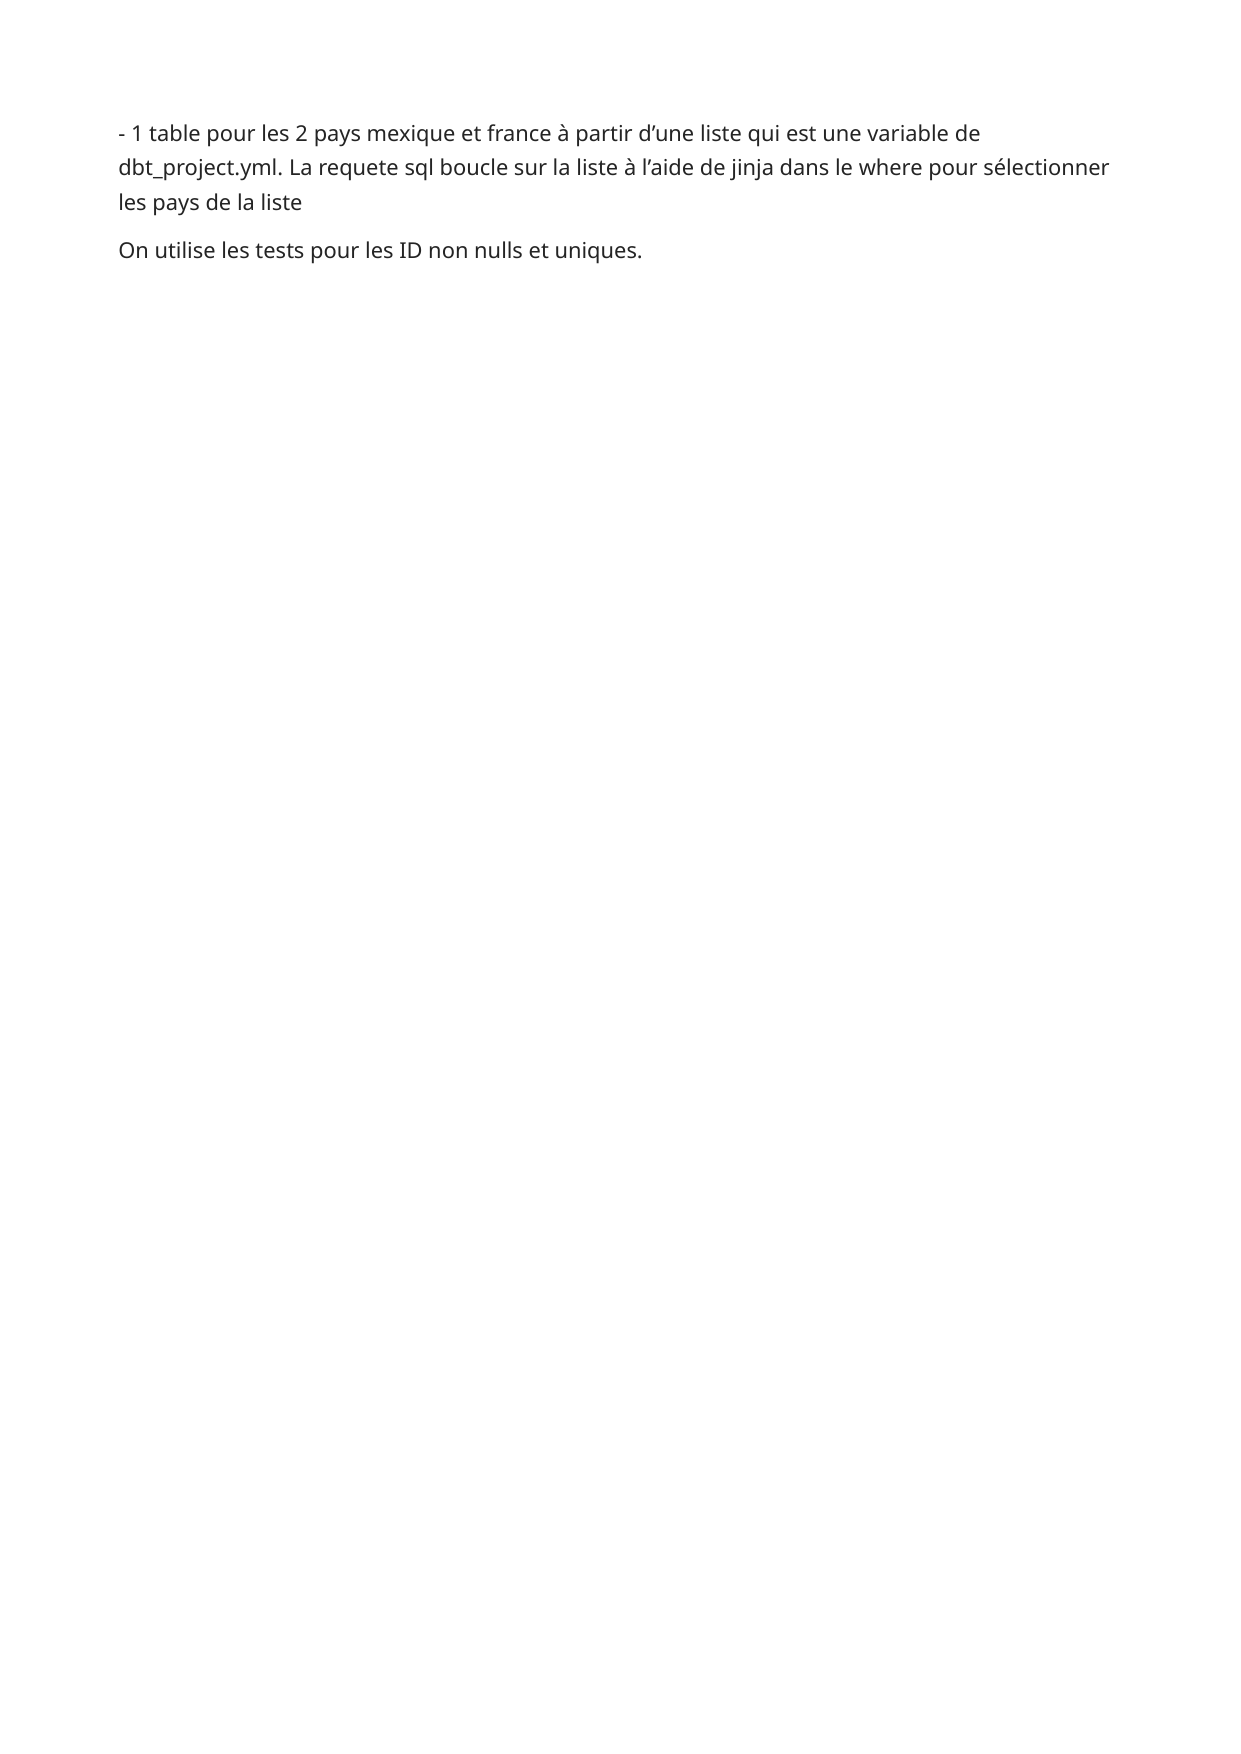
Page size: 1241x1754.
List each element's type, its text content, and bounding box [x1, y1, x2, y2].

text - 1 table pour les 2 pays mexique et france à partir d’une liste qui est une variable de dbt_project.yml. La requete sql boucle sur la liste à l’aide de jinja dans le where pour sélectionner les pays de la liste [118, 118, 1122, 216]
text On utilise les tests pour les ID non nulls et uniques. [118, 235, 1122, 265]
